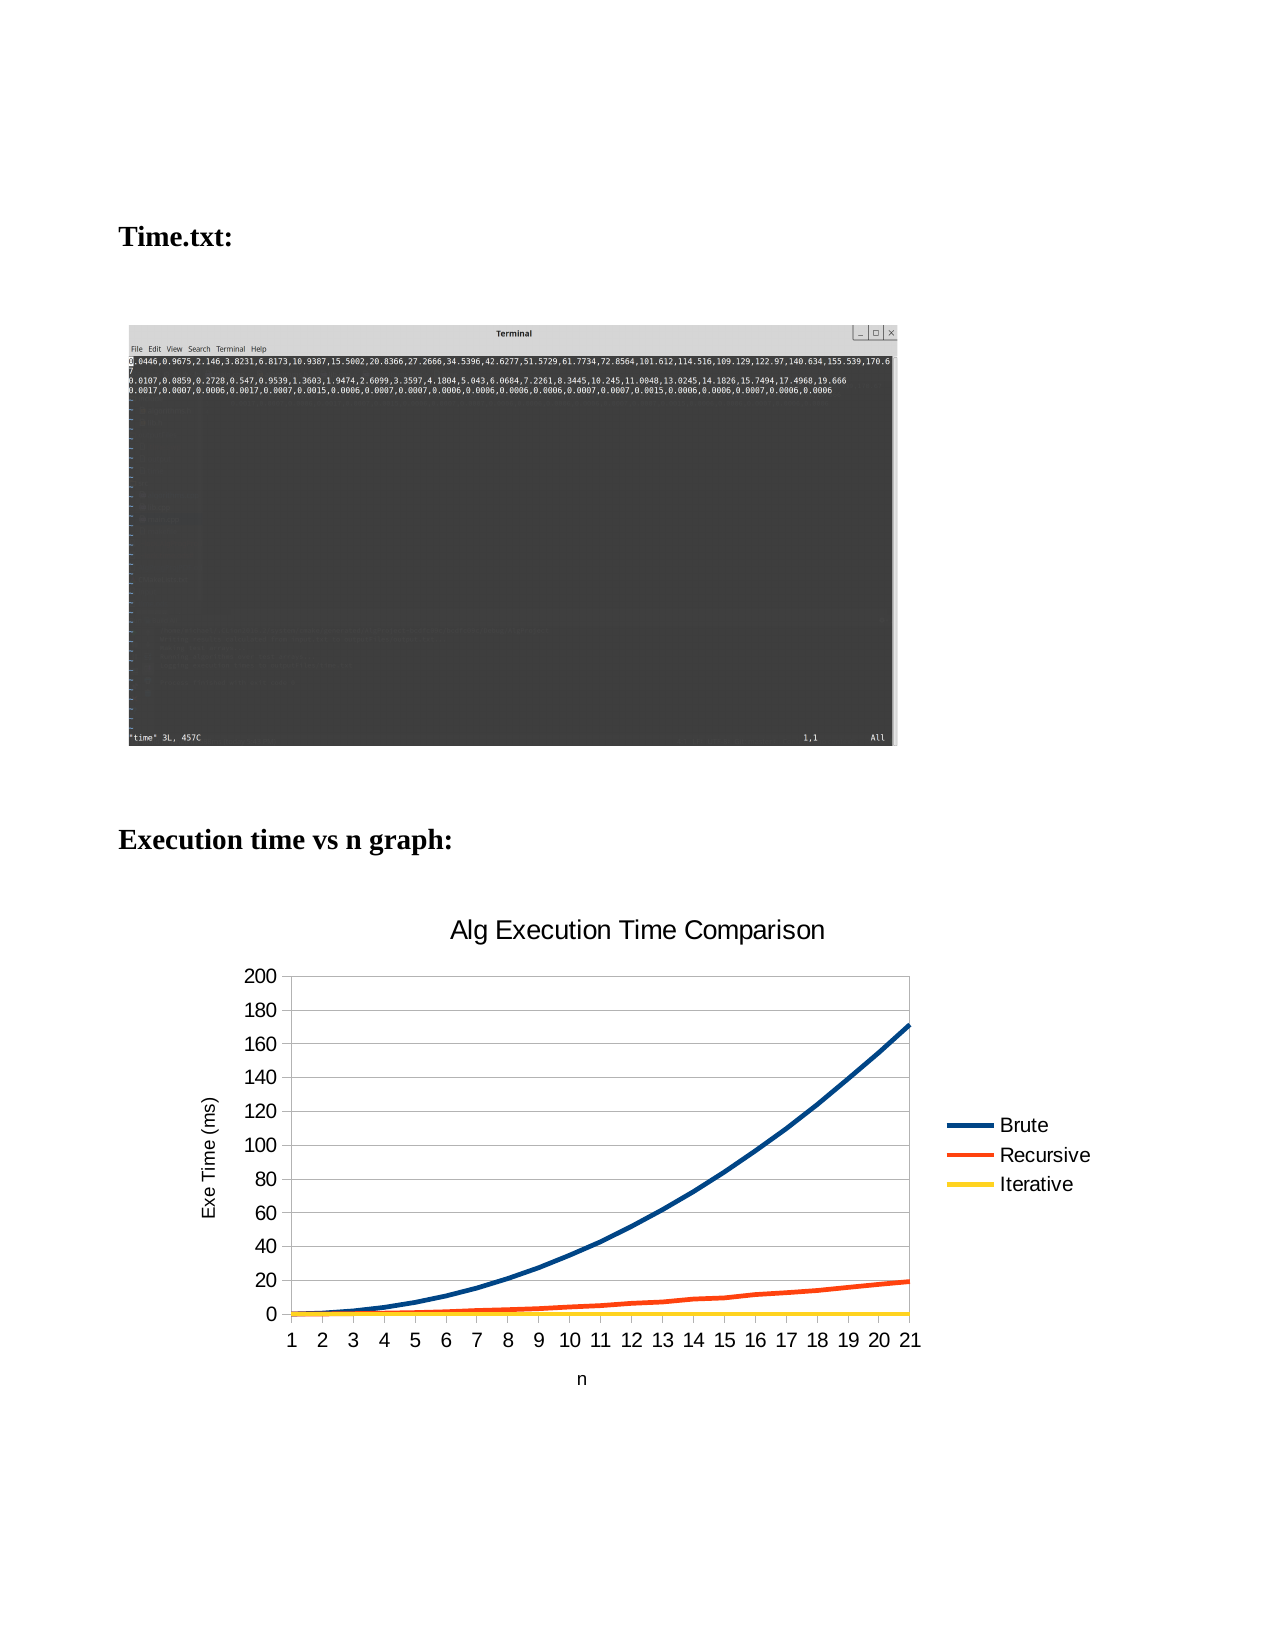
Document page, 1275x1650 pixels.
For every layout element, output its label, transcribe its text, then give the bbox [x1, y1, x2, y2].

text Execution time vs n graph: [118, 822, 1157, 856]
picture [128, 325, 898, 746]
text Time.txt: [118, 219, 1157, 252]
